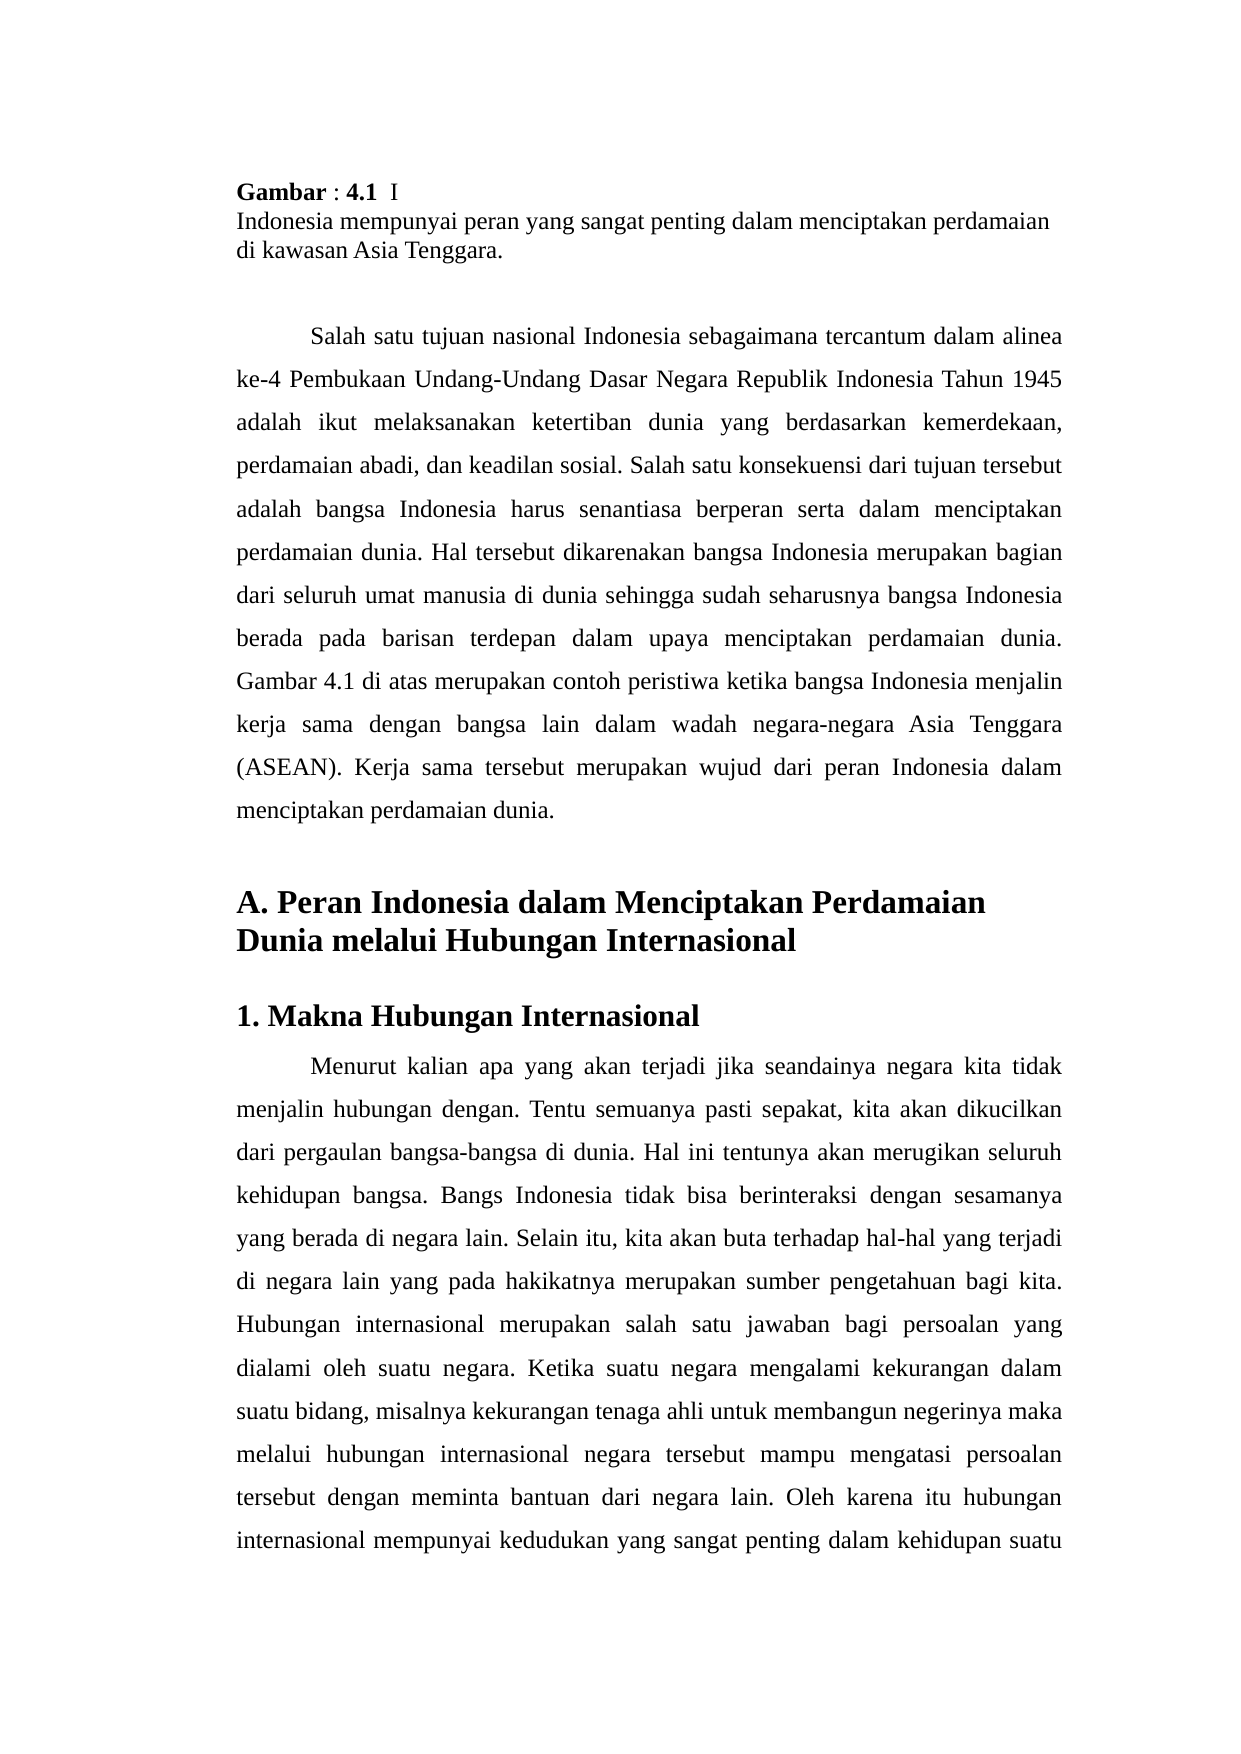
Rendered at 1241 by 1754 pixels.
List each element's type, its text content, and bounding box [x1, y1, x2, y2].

text Indonesia mempunyai peran yang sangat penting dalam menciptakan perdamaian di kawasan Asia Tenggara. [236, 206, 1063, 263]
text Salah satu tujuan nasional Indonesia sebagaimana tercantum dalam alinea ke-4 Pembukaan Undang-Undang Dasar Negara Republik Indonesia Tahun 1945 adalah ikut melaksanakan ketertiban dunia yang berdasarkan kemerdekaan, perdamaian abadi, dan keadilan sosial. Salah satu konsekuensi dari tujuan tersebut adalah bangsa Indonesia harus senantiasa berperan serta dalam menciptakan perdamaian dunia. Hal tersebut dikarenakan bangsa Indonesia merupakan bagian dari seluruh umat manusia di dunia sehingga sudah seharusnya bangsa Indonesia berada pada barisan terdepan dalam upaya menciptakan perdamaian dunia. Gambar 4.1 di atas merupakan contoh peristiwa ketika bangsa Indonesia menjalin kerja sama dengan bangsa lain dalam wadah negara-negara Asia Tenggara (ASEAN). Kerja sama tersebut merupakan wujud dari peran Indonesia dalam menciptakan perdamaian dunia. [236, 321, 1063, 824]
text Menurut kalian apa yang akan terjadi jika seandainya negara kita tidak menjalin hubungan dengan. Tentu semuanya pasti sepakat, kita akan dikucilkan dari pergaulan bangsa-bangsa di dunia. Hal ini tentunya akan merugikan seluruh kehidupan bangsa. Bangs Indonesia tidak bisa berinteraksi dengan sesamanya yang berada di negara lain. Selain itu, kita akan buta terhadap hal-hal yang terjadi di negara lain yang pada hakikatnya merupakan sumber pengetahuan bagi kita. Hubungan internasional merupakan salah satu jawaban bagi persoalan yang dialami oleh suatu negara. Ketika suatu negara mengalami kekurangan dalam suatu bidang, misalnya kekurangan tenaga ahli untuk membangun negerinya maka melalui hubungan internasional negara tersebut mampu mengatasi persoalan tersebut dengan meminta bantuan dari negara lain. Oleh karena itu hubungan internasional mempunyai kedudukan yang sangat penting dalam kehidupan suatu [236, 1051, 1063, 1554]
text A. Peran Indonesia dalam Menciptakan Perdamaian Dunia melalui Hubungan Internasional [236, 882, 1063, 959]
text 1. Makna Hubungan Internasional [236, 997, 1063, 1033]
text Gambar : 4.1 I [236, 177, 1063, 206]
